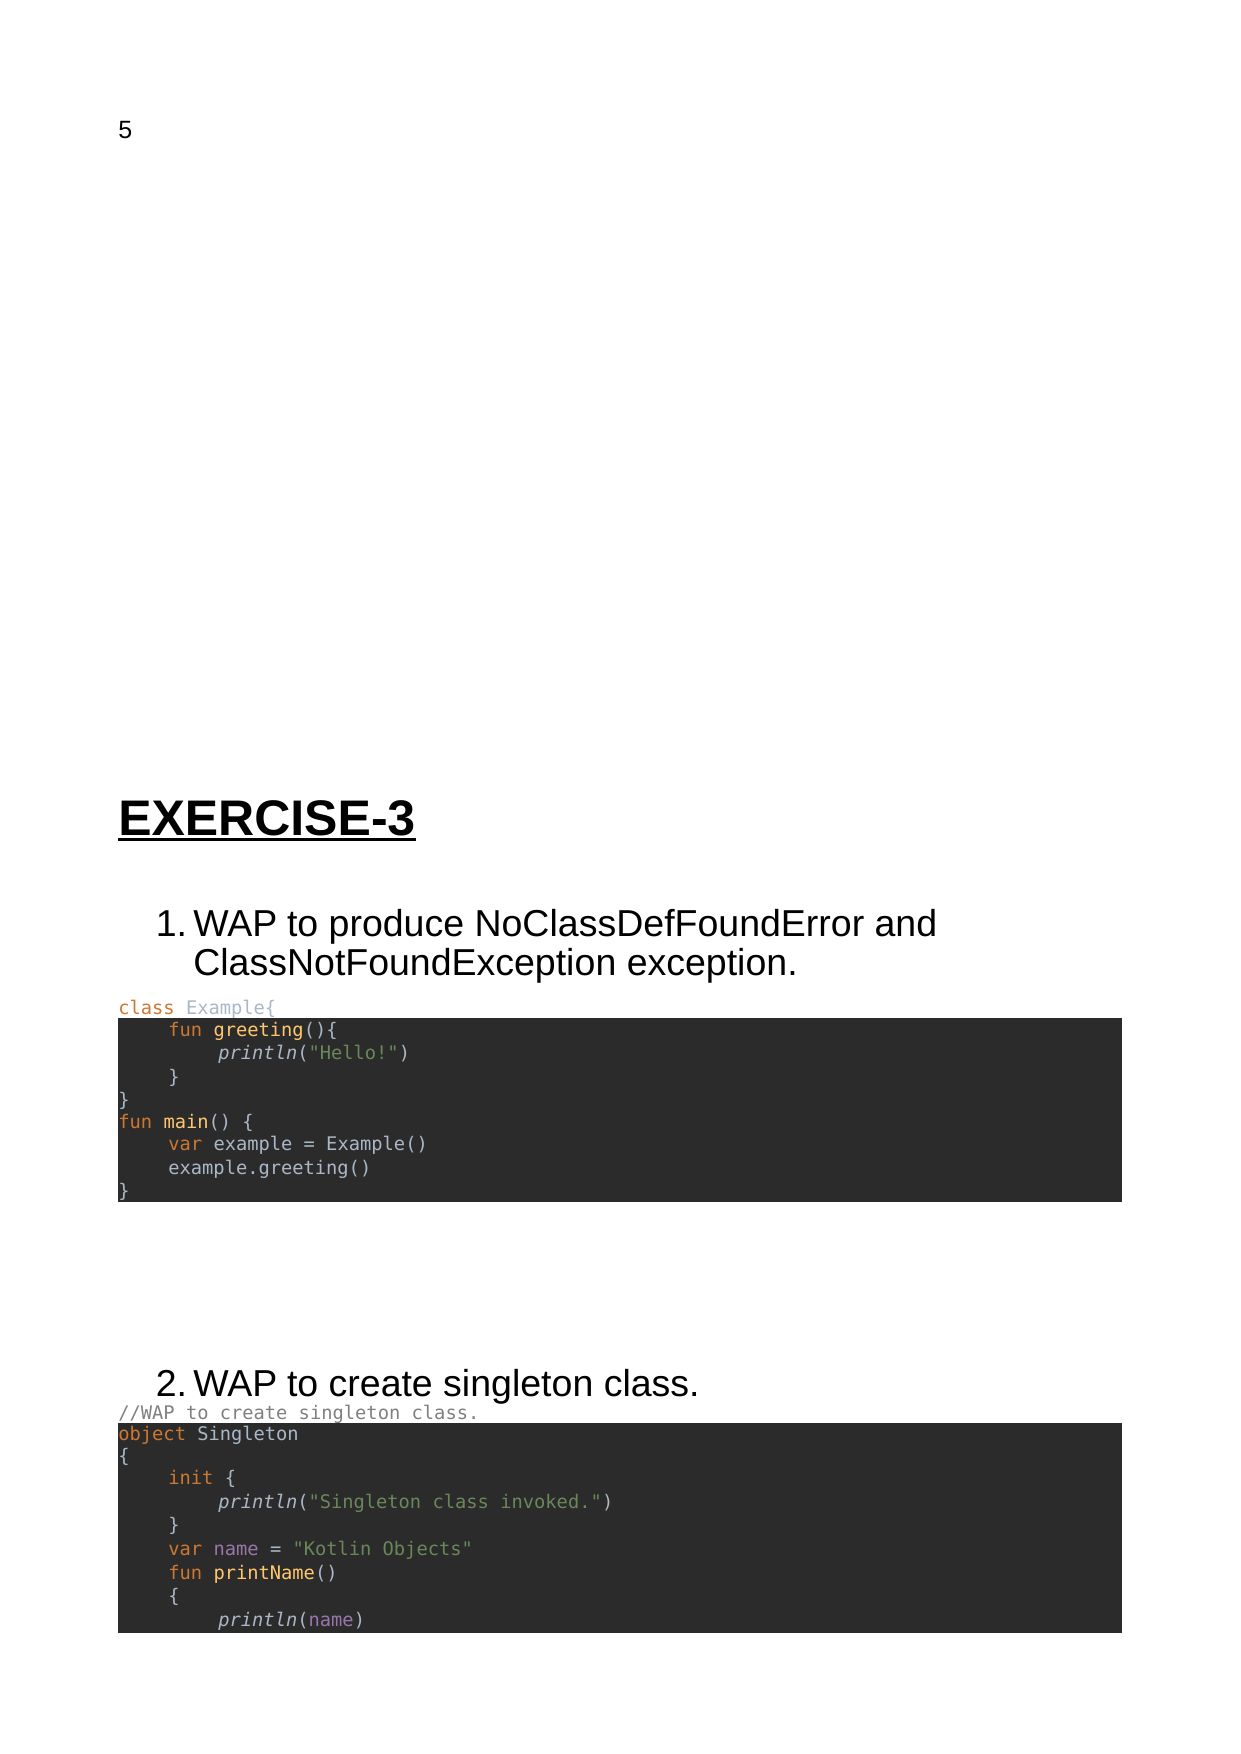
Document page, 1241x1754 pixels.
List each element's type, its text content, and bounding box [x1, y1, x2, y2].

title EXERCISE-3 [118, 794, 1122, 846]
text } [118, 1181, 1122, 1202]
text object Singleton [118, 1423, 1122, 1445]
text fun printName() [118, 1562, 1122, 1585]
text //WAP to create singleton class. [118, 1404, 1122, 1423]
text println("Singleton class invoked.") [118, 1491, 1122, 1514]
text 5 [118, 118, 1122, 144]
text { [118, 1585, 1122, 1609]
text } [118, 1089, 1122, 1111]
text } [118, 1066, 1122, 1089]
text } [118, 1514, 1122, 1538]
text var example = Example() [118, 1133, 1122, 1157]
text println("Hello!") [118, 1042, 1122, 1066]
text fun greeting(){ [118, 1018, 1122, 1042]
text class Example{ [118, 999, 1122, 1018]
text { [118, 1445, 1122, 1467]
text var name = "Kotlin Objects" [118, 1538, 1122, 1562]
text println(name) [118, 1609, 1122, 1633]
title WAP to create singleton class. [156, 1365, 1122, 1404]
text example.greeting() [118, 1157, 1122, 1181]
text fun main() { [118, 1111, 1122, 1133]
text init { [118, 1467, 1122, 1491]
title WAP to produce NoClassDefFoundError and ClassNotFoundException exception. [156, 906, 1122, 983]
